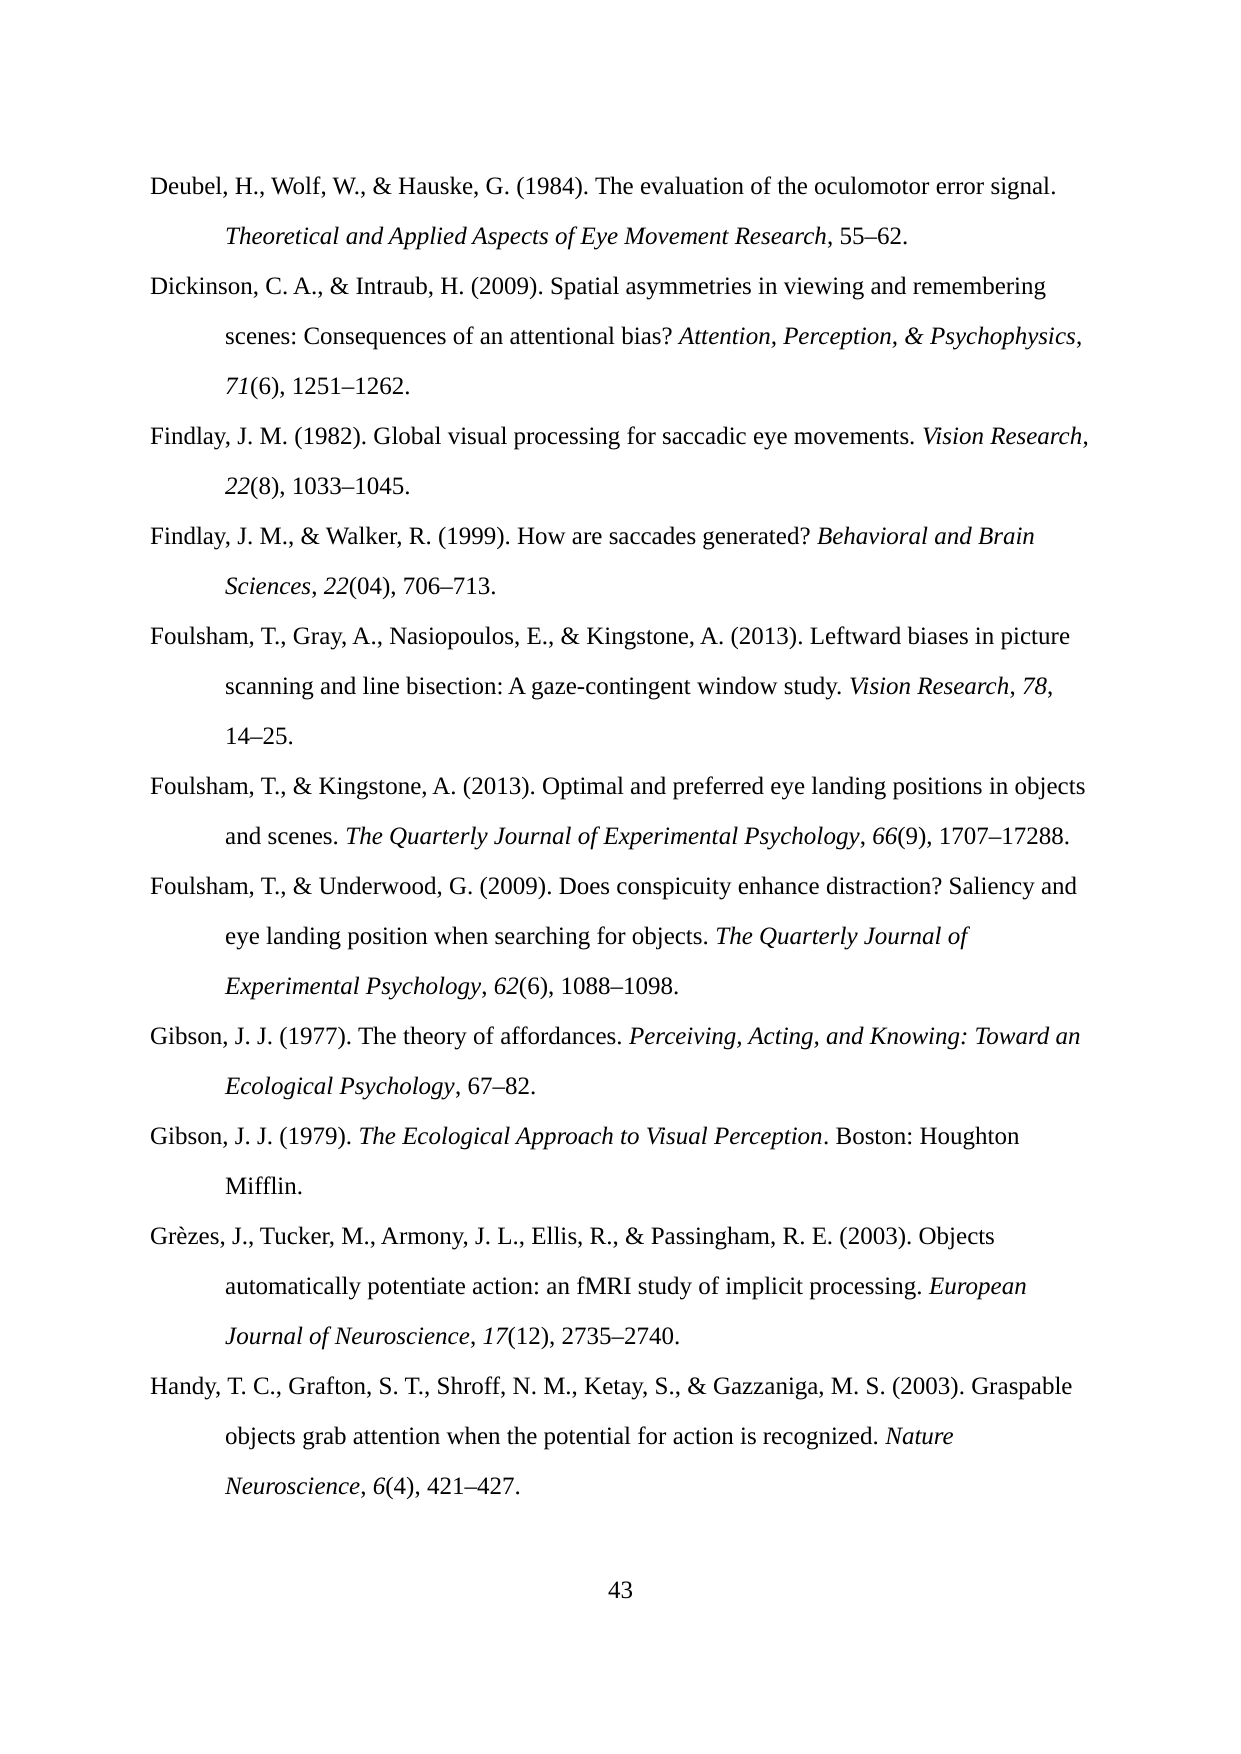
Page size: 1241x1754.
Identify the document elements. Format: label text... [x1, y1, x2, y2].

text Deubel, H., Wolf, W., & Hauske, G. (1984). The evaluation of the oculomotor error signal. Theoretical and Applied Aspects of Eye Movement Research, 55–62. [150, 150, 1091, 250]
text Gibson, J. J. (1977). The theory of affordances. Perceiving, Acting, and Knowing: Toward an Ecological Psychology, 67–82. [150, 1000, 1091, 1100]
text Grèzes, J., Tucker, M., Armony, J. L., Ellis, R., & Passingham, R. E. (2003). Objects automatically potentiate action: an fMRI study of implicit processing. European Journal of Neuroscience, 17(12), 2735–2740. [150, 1200, 1091, 1350]
text Dickinson, C. A., & Intraub, H. (2009). Spatial asymmetries in viewing and remembering scenes: Consequences of an attentional bias? Attention, Perception, & Psychophysics, 71(6), 1251–1262. [150, 250, 1091, 400]
text Findlay, J. M. (1982). Global visual processing for saccadic eye movements. Vision Research, 22(8), 1033–1045. [150, 400, 1091, 500]
text Foulsham, T., & Kingstone, A. (2013). Optimal and preferred eye landing positions in objects and scenes. The Quarterly Journal of Experimental Psychology, 66(9), 1707–17288. [150, 750, 1091, 850]
text Findlay, J. M., & Walker, R. (1999). How are saccades generated? Behavioral and Brain Sciences, 22(04), 706–713. [150, 500, 1091, 600]
text Foulsham, T., Gray, A., Nasiopoulos, E., & Kingstone, A. (2013). Leftward biases in picture scanning and line bisection: A gaze-contingent window study. Vision Research, 78, 14–25. [150, 600, 1091, 750]
text Gibson, J. J. (1979). The Ecological Approach to Visual Perception. Boston: Houghton Mifflin. [150, 1100, 1091, 1200]
text Handy, T. C., Grafton, S. T., Shroff, N. M., Ketay, S., & Gazzaniga, M. S. (2003). Graspable objects grab attention when the potential for action is recognized. Nature Neuroscience, 6(4), 421–427. [150, 1350, 1091, 1500]
text Foulsham, T., & Underwood, G. (2009). Does conspicuity enhance distraction? Saliency and eye landing position when searching for objects. The Quarterly Journal of Experimental Psychology, 62(6), 1088–1098. [150, 850, 1091, 1000]
